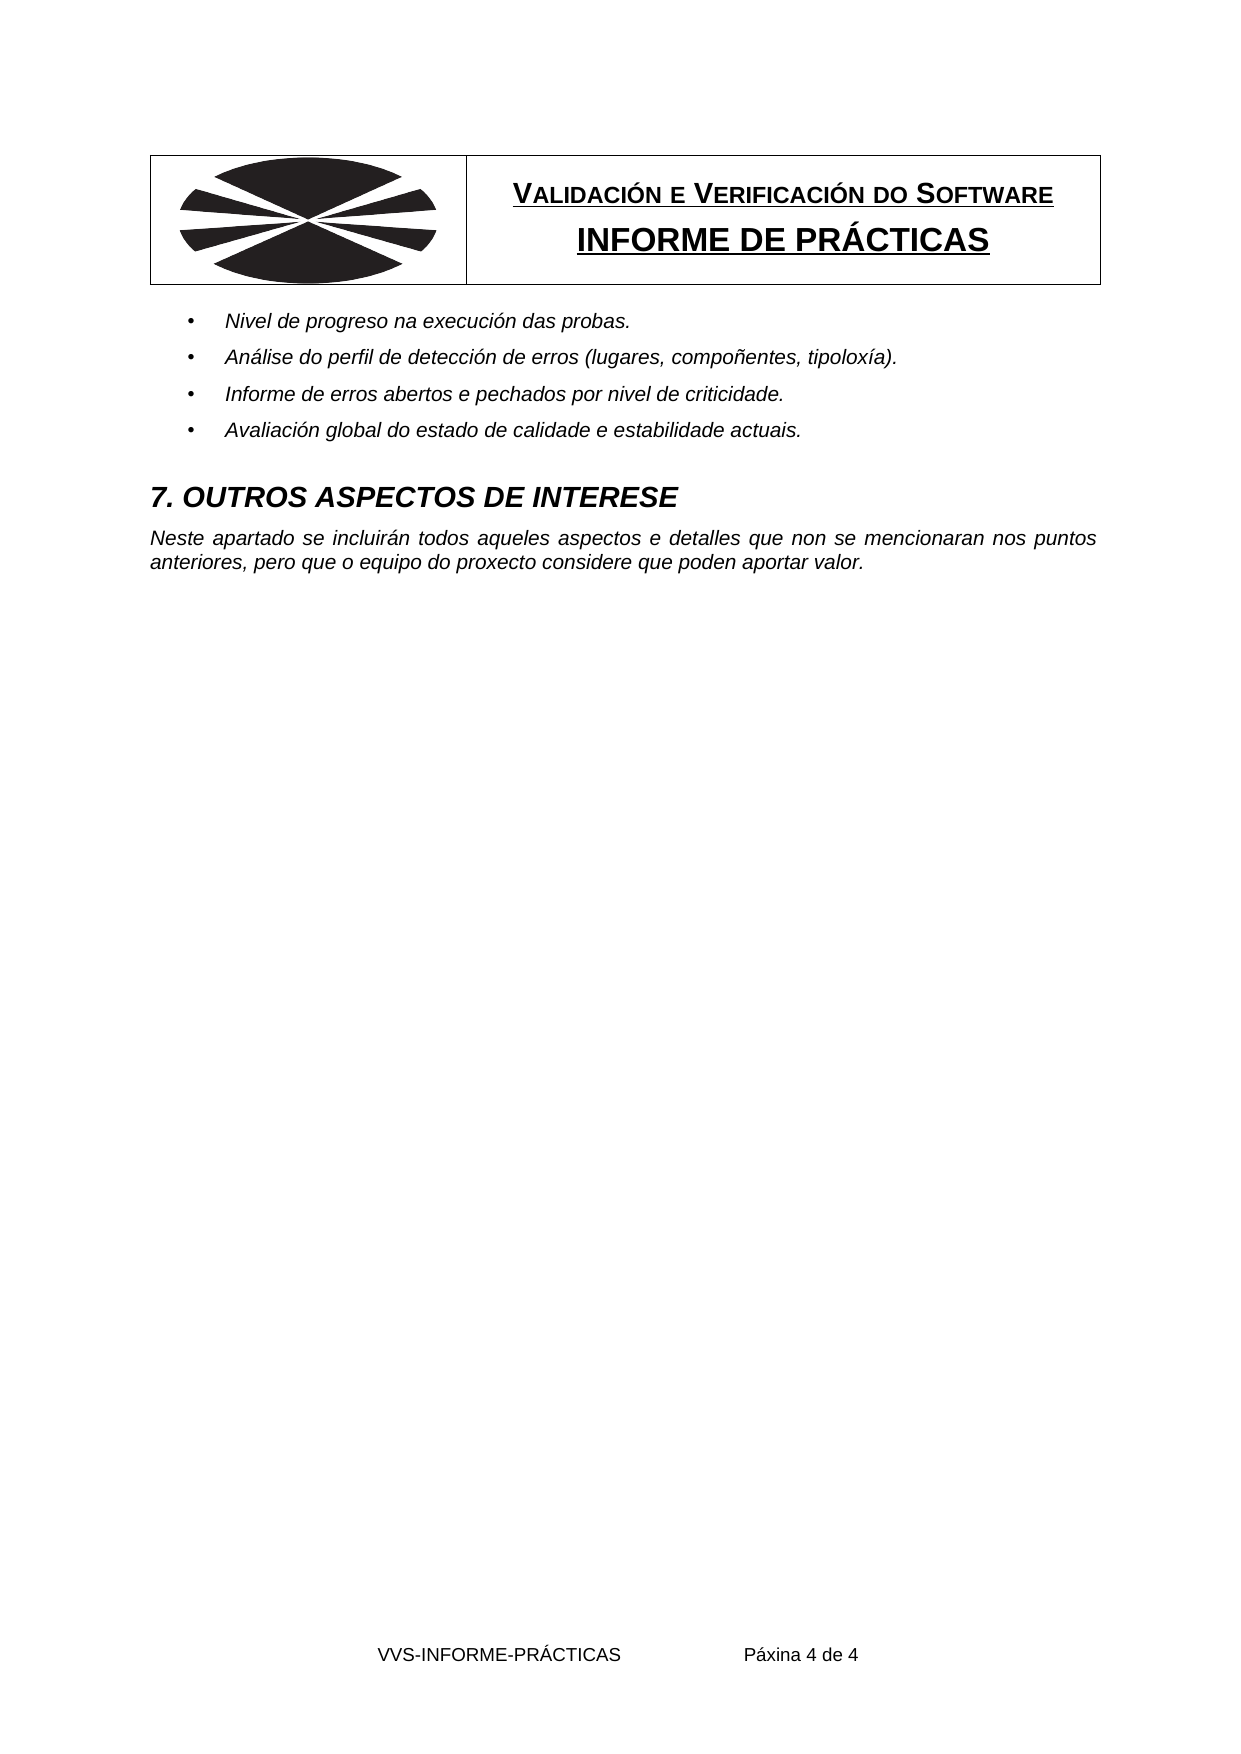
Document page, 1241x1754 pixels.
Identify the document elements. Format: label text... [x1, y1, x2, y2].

list Informe de erros abertos e pechados por nivel de criticidade. [187, 382, 1100, 406]
text Neste apartado se incluirán todos aqueles aspectos e detalles que non se mencionaran nos puntos anteriores, pero que o equipo do proxecto considere que poden aportar valor. [150, 526, 1100, 574]
list Avaliación global do estado de calidade e estabilidade actuais. [187, 418, 1100, 442]
list Nivel de progreso na execución das probas. [187, 308, 1100, 333]
list Análise do perfil de detección de erros (lugares, compoñentes, tipoloxía). [187, 345, 1100, 369]
picture [176, 155, 440, 287]
subtitle 7. OUTROS ASPECTOS DE INTERESE [150, 480, 1100, 513]
